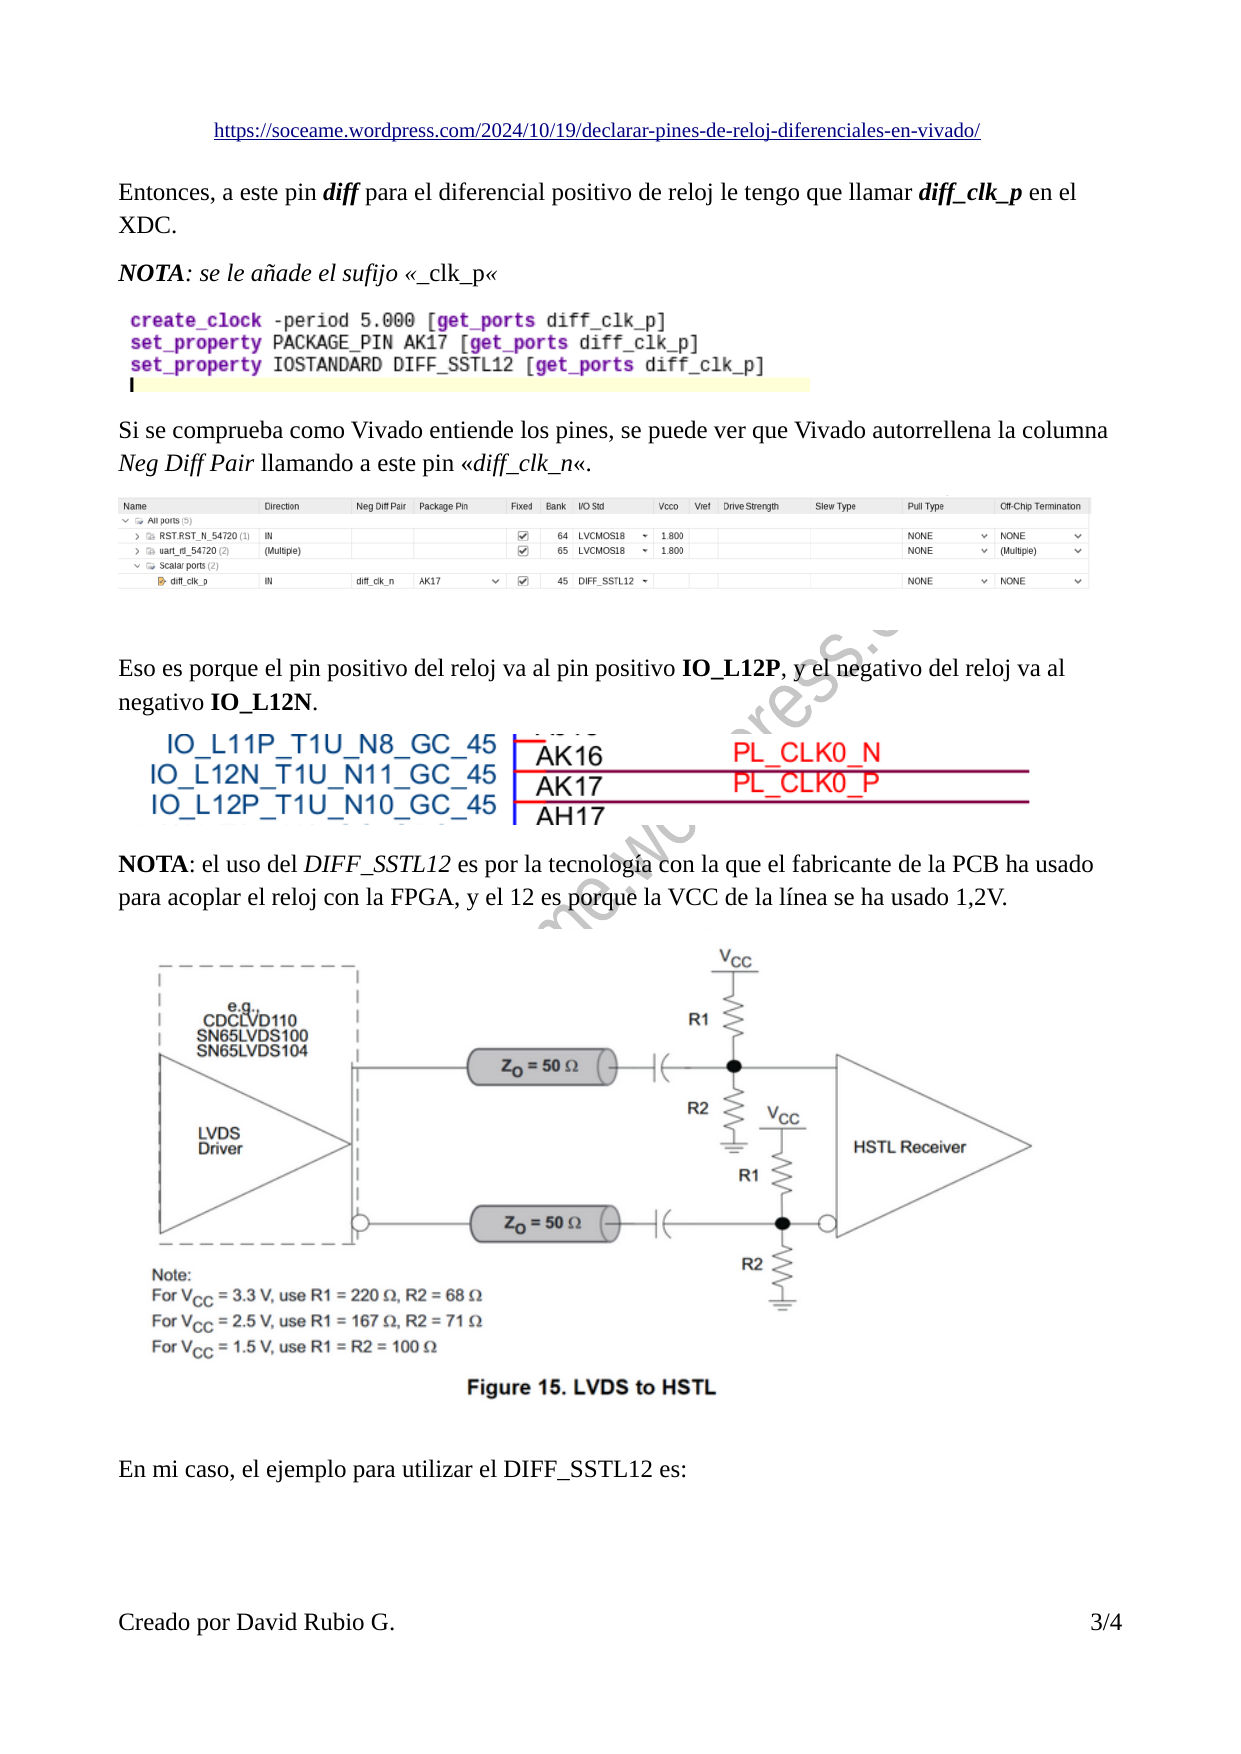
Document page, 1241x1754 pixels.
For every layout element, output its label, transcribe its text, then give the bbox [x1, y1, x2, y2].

text Eso es porque el pin positivo del reloj va al pin positivo IO_L12P, y el negativo del reloj va al negativo IO_L12N. [118, 653, 1122, 715]
picture [118, 496, 1092, 630]
text NOTA: se le añade el sufijo «_clk_p« [118, 258, 1122, 286]
text En mi caso, el ejemplo para utilizar el DIFF_SSTL12 es: [118, 1454, 1122, 1483]
picture [118, 929, 1057, 1430]
picture [118, 305, 811, 392]
text Entonces, a este pin diff para el diferencial positivo de reloj le tengo que llamar diff_clk_p en el XDC. [118, 177, 1122, 239]
text NOTA: el uso del DIFF_SSTL12 es por la tecnología con la que el fabricante de la PCB ha usado para acoplar el reloj con la FPGA, y el 12 es porque la VCC de la línea se ha usado 1,2V. [118, 849, 1122, 911]
picture [118, 734, 1030, 825]
text Si se comprueba como Vivado entiende los pines, se puede ver que Vivado autorrellena la columna Neg Diff Pair llamando a este pin «diff_clk_n«. [118, 416, 1122, 477]
